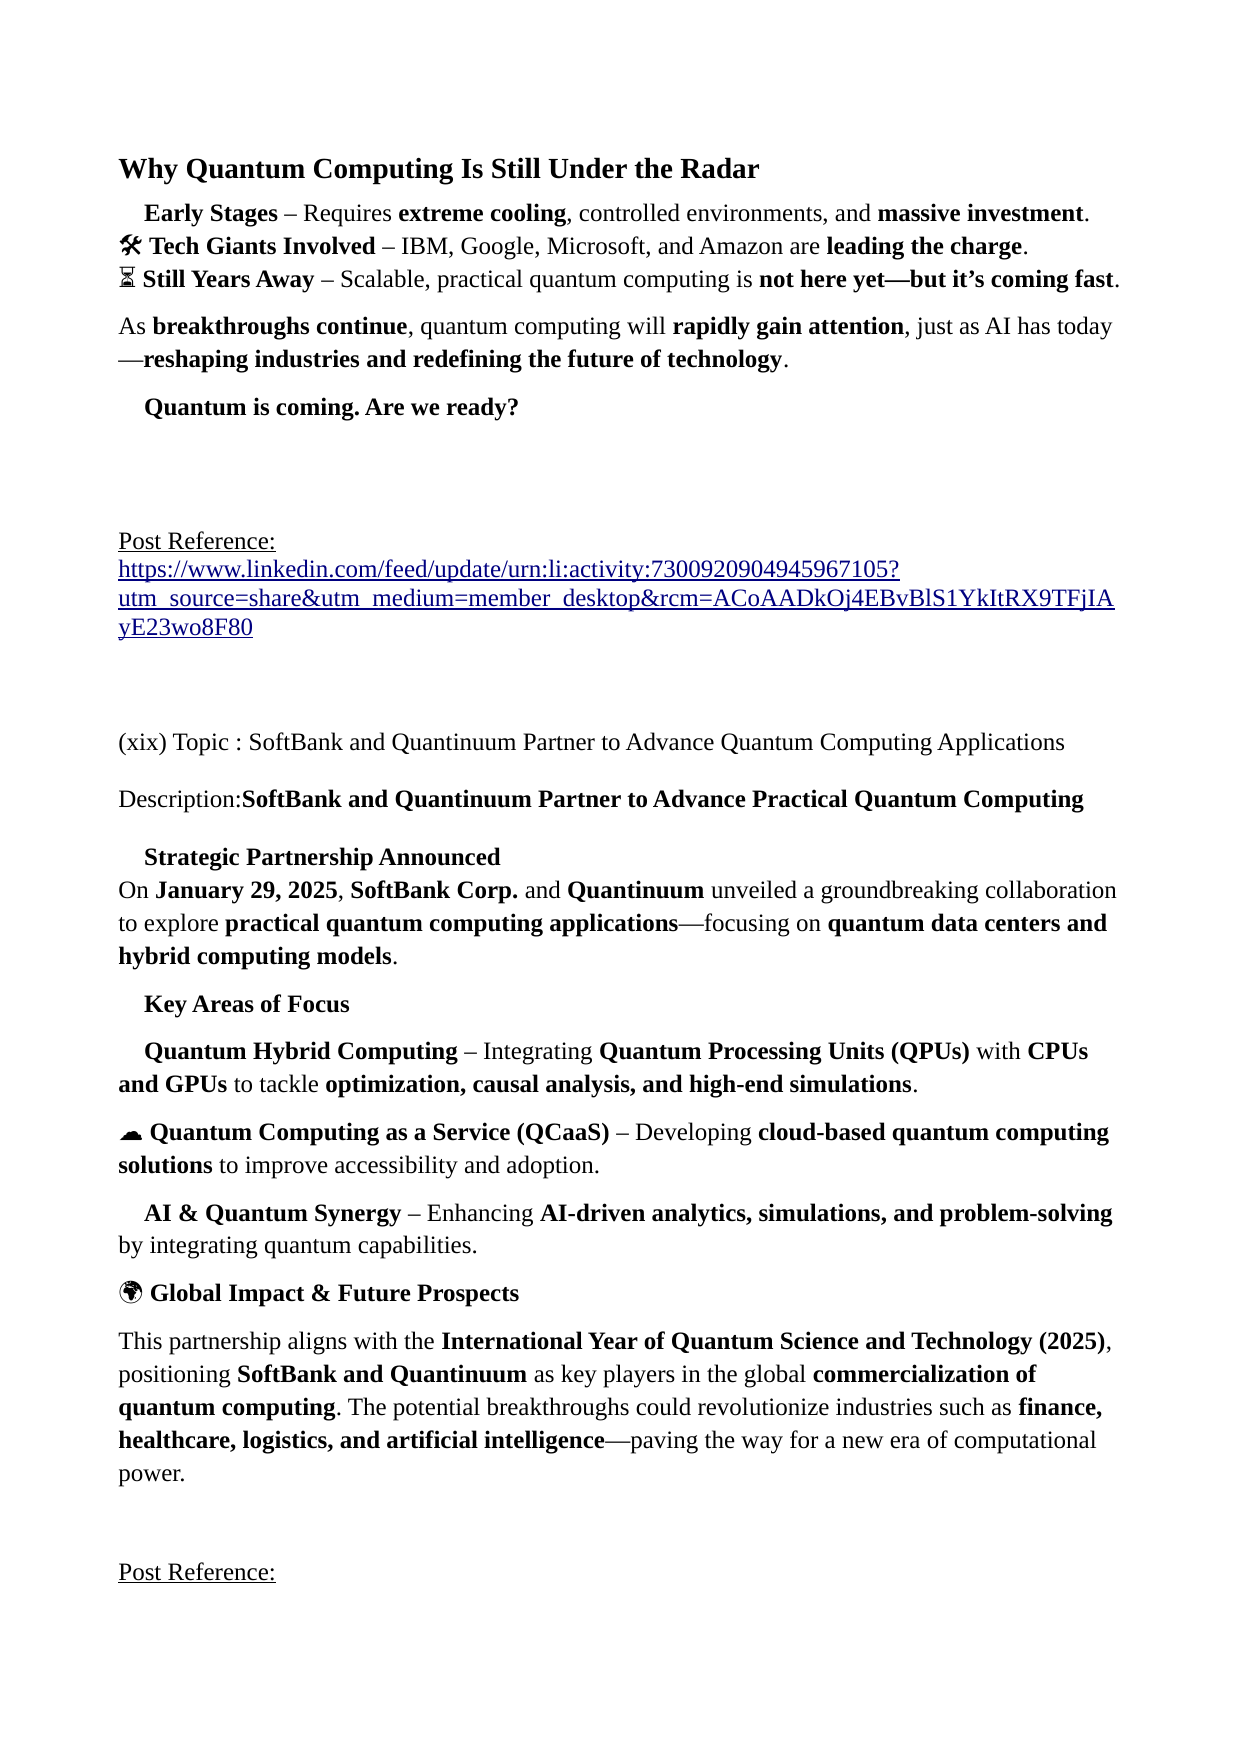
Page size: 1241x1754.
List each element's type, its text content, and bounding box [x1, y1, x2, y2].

text 🚧 Early Stages – Requires extreme cooling, controlled environments, and massive investment. 🛠 Tech Giants Involved – IBM, Google, Microsoft, and Amazon are leading the charge. ⏳ Still Years Away – Scalable, practical quantum computing is not here yet—but it’s coming fast. [118, 198, 1122, 292]
text ☁️ Quantum Computing as a Service (QCaaS) – Developing cloud-based quantum computing solutions to improve accessibility and adoption. [118, 1117, 1122, 1179]
subtitle Why Quantum Computing Is Still Under the Radar [118, 118, 1122, 185]
text Post Reference: https://www.linkedin.com/feed/update/urn:li:activity:7300920904945967105?utm_source=share&utm_medium=member_desktop&rcm=ACoAADkOj4EBvBlS1YkItRX9TFjIAyE23wo8F80 (xix) Topic : SoftBank and Quantinuum Partner to Advance Quantum Computing Applications Description:SoftBank and Quantinuum Partner to Advance Practical Quantum Computing [118, 439, 1122, 842]
text This partnership aligns with the International Year of Quantum Science and Technology (2025), positioning SoftBank and Quantinuum as key players in the global commercialization of quantum computing. The potential breakthroughs could revolutionize industries such as finance, healthcare, logistics, and artificial intelligence—paving the way for a new era of computational power. Post Reference: [118, 1326, 1122, 1586]
text 🔥 Quantum is coming. Are we ready? [118, 392, 1122, 421]
text 🚀 Key Areas of Focus [118, 989, 1122, 1017]
text 💡 Quantum Hybrid Computing – Integrating Quantum Processing Units (QPUs) with CPUs and GPUs to tackle optimization, causal analysis, and high-end simulations. [118, 1036, 1122, 1098]
text 🌍 Global Impact & Future Prospects [118, 1278, 1122, 1307]
text 🔷 Strategic Partnership Announced On January 29, 2025, SoftBank Corp. and Quantinuum unveiled a groundbreaking collaboration to explore practical quantum computing applications—focusing on quantum data centers and hybrid computing models. [118, 842, 1122, 970]
text 🤖 AI & Quantum Synergy – Enhancing AI-driven analytics, simulations, and problem-solving by integrating quantum capabilities. [118, 1198, 1122, 1259]
text As breakthroughs continue, quantum computing will rapidly gain attention, just as AI has today—reshaping industries and redefining the future of technology. [118, 311, 1122, 373]
